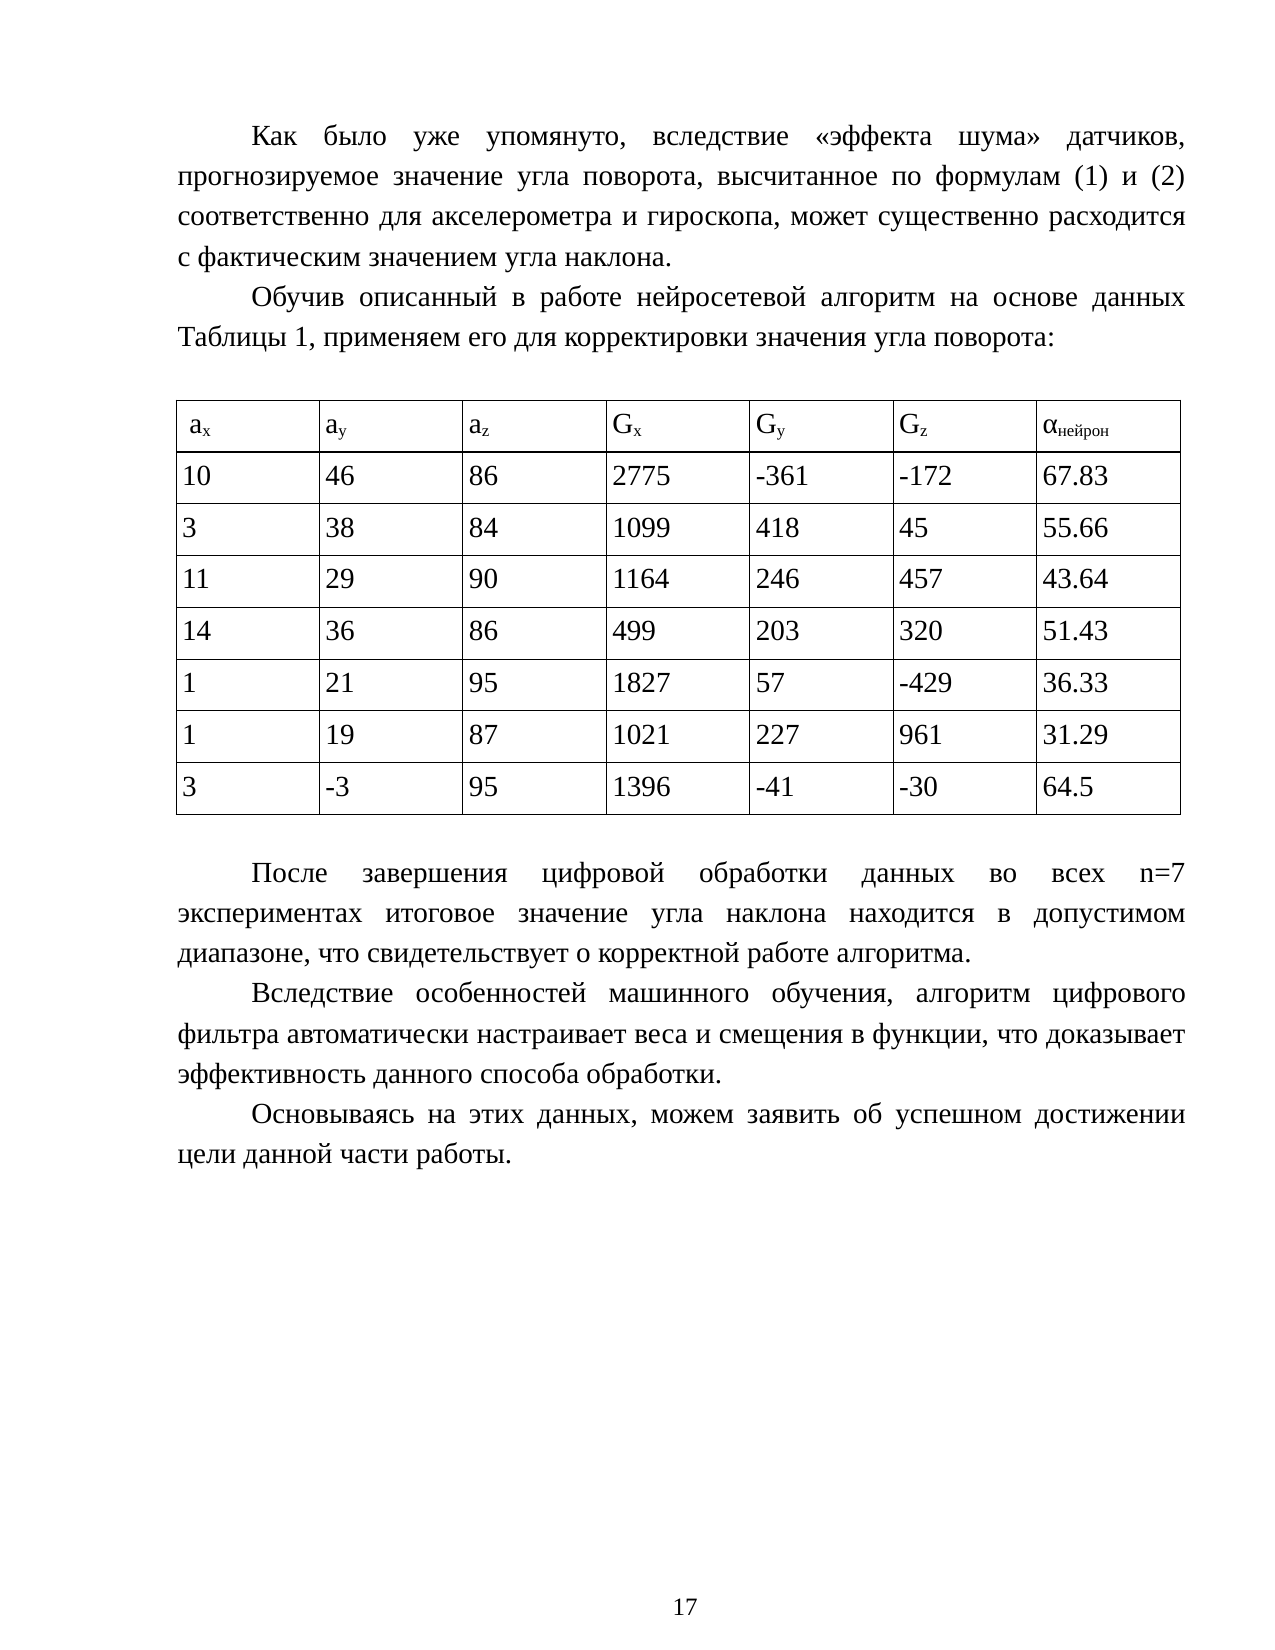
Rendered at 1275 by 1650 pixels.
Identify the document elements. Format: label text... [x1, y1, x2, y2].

table_cell 1099 [607, 504, 749, 555]
table_cell 90 [463, 556, 606, 607]
table_cell 21 [320, 660, 462, 710]
table_cell 38 [320, 504, 462, 555]
table_cell 64.5 [1037, 763, 1180, 814]
table_cell 84 [463, 504, 606, 555]
table_header αнейрон [1037, 401, 1180, 451]
table_header az [463, 401, 606, 451]
table_cell 55.66 [1037, 504, 1180, 555]
table_cell -3 [320, 763, 462, 814]
table_cell 499 [607, 608, 749, 658]
text После завершения цифровой обработки данных во всех n=7 экспериментах итоговое значение угла наклона находится в допустимом диапазоне, что свидетельствует о корректной работе алгоритма. [177, 855, 1186, 969]
table_cell -172 [894, 453, 1036, 503]
text Обучив описанный в работе нейросетевой алгоритм на основе данных Таблицы 1, применяем его для корректировки значения угла поворота: [177, 279, 1186, 353]
table_cell 86 [463, 608, 606, 658]
table_cell 36 [320, 608, 462, 658]
table_cell 1827 [607, 660, 749, 710]
table_cell 45 [894, 504, 1036, 555]
table_cell 1396 [607, 763, 749, 814]
table_cell 10 [177, 453, 319, 503]
table_cell 86 [463, 453, 606, 503]
table_cell -30 [894, 763, 1036, 814]
table_cell -429 [894, 660, 1036, 710]
table_cell 3 [177, 504, 319, 555]
table_cell -361 [750, 453, 893, 503]
text Основываясь на этих данных, можем заявить об успешном достижении цели данной части работы. [177, 1096, 1186, 1170]
table_cell 418 [750, 504, 893, 555]
table_cell 57 [750, 660, 893, 710]
table_header Gz [894, 401, 1036, 451]
table_cell 320 [894, 608, 1036, 658]
table_cell 2775 [607, 453, 749, 503]
table_cell 36.33 [1037, 660, 1180, 710]
table_cell 1 [177, 660, 319, 710]
table_header Gy [750, 401, 893, 451]
table_cell 203 [750, 608, 893, 658]
table_cell 51.43 [1037, 608, 1180, 658]
table_cell 29 [320, 556, 462, 607]
table_cell 46 [320, 453, 462, 503]
table_cell 14 [177, 608, 319, 658]
table_cell 95 [463, 763, 606, 814]
table_cell 19 [320, 711, 462, 762]
table_cell 3 [177, 763, 319, 814]
table_cell 11 [177, 556, 319, 607]
table_cell 31.29 [1037, 711, 1180, 762]
table_cell 1 [177, 711, 319, 762]
table_header ax [177, 401, 319, 451]
table_cell 43.64 [1037, 556, 1180, 607]
table_cell 961 [894, 711, 1036, 762]
table_cell 1164 [607, 556, 749, 607]
table_cell 457 [894, 556, 1036, 607]
table_cell 246 [750, 556, 893, 607]
table_cell 95 [463, 660, 606, 710]
table_cell 67.83 [1037, 453, 1180, 503]
text Вследствие особенностей машинного обучения, алгоритм цифрового фильтра автоматически настраивает веса и смещения в функции, что доказывает эффективность данного способа обработки. [177, 976, 1186, 1089]
text Как было уже упомянуто, вследствие «эффекта шума» датчиков, прогнозируемое значение угла поворота, высчитанное по формулам (1) и (2) соответственно для акселерометра и гироскопа, может существенно расходится с фактическим значением угла наклона. [177, 118, 1186, 272]
table_header Gx [607, 401, 749, 451]
table_cell 1021 [607, 711, 749, 762]
table_cell -41 [750, 763, 893, 814]
table_cell 227 [750, 711, 893, 762]
table_header ay [320, 401, 462, 451]
table_cell 87 [463, 711, 606, 762]
